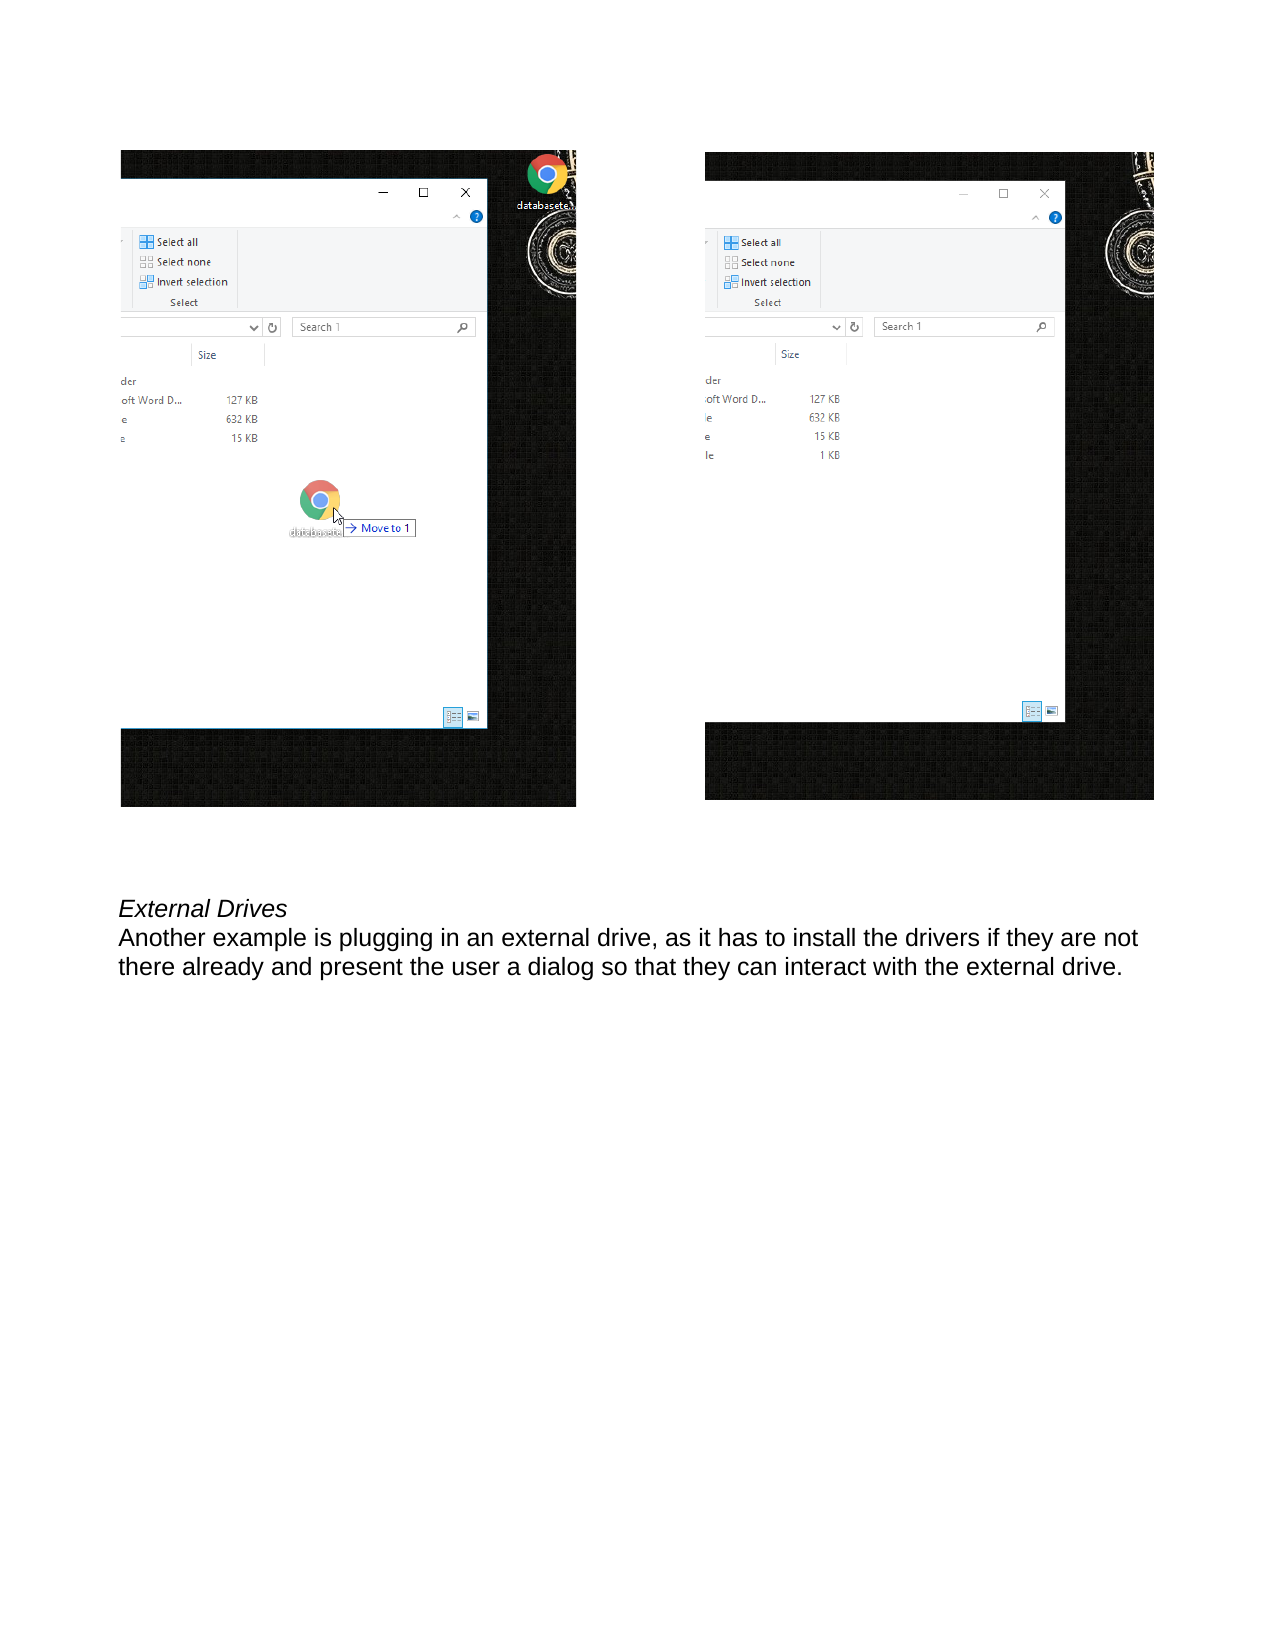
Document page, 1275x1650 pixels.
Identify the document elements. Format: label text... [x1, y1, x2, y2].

picture [120, 150, 577, 807]
text Another example is plugging in an external drive, as it has to install the drivers if they are not there already and present the user a dialog so that they can interact with the external drive. [118, 923, 1157, 981]
text External Drives [118, 894, 1157, 923]
picture [705, 152, 1154, 800]
